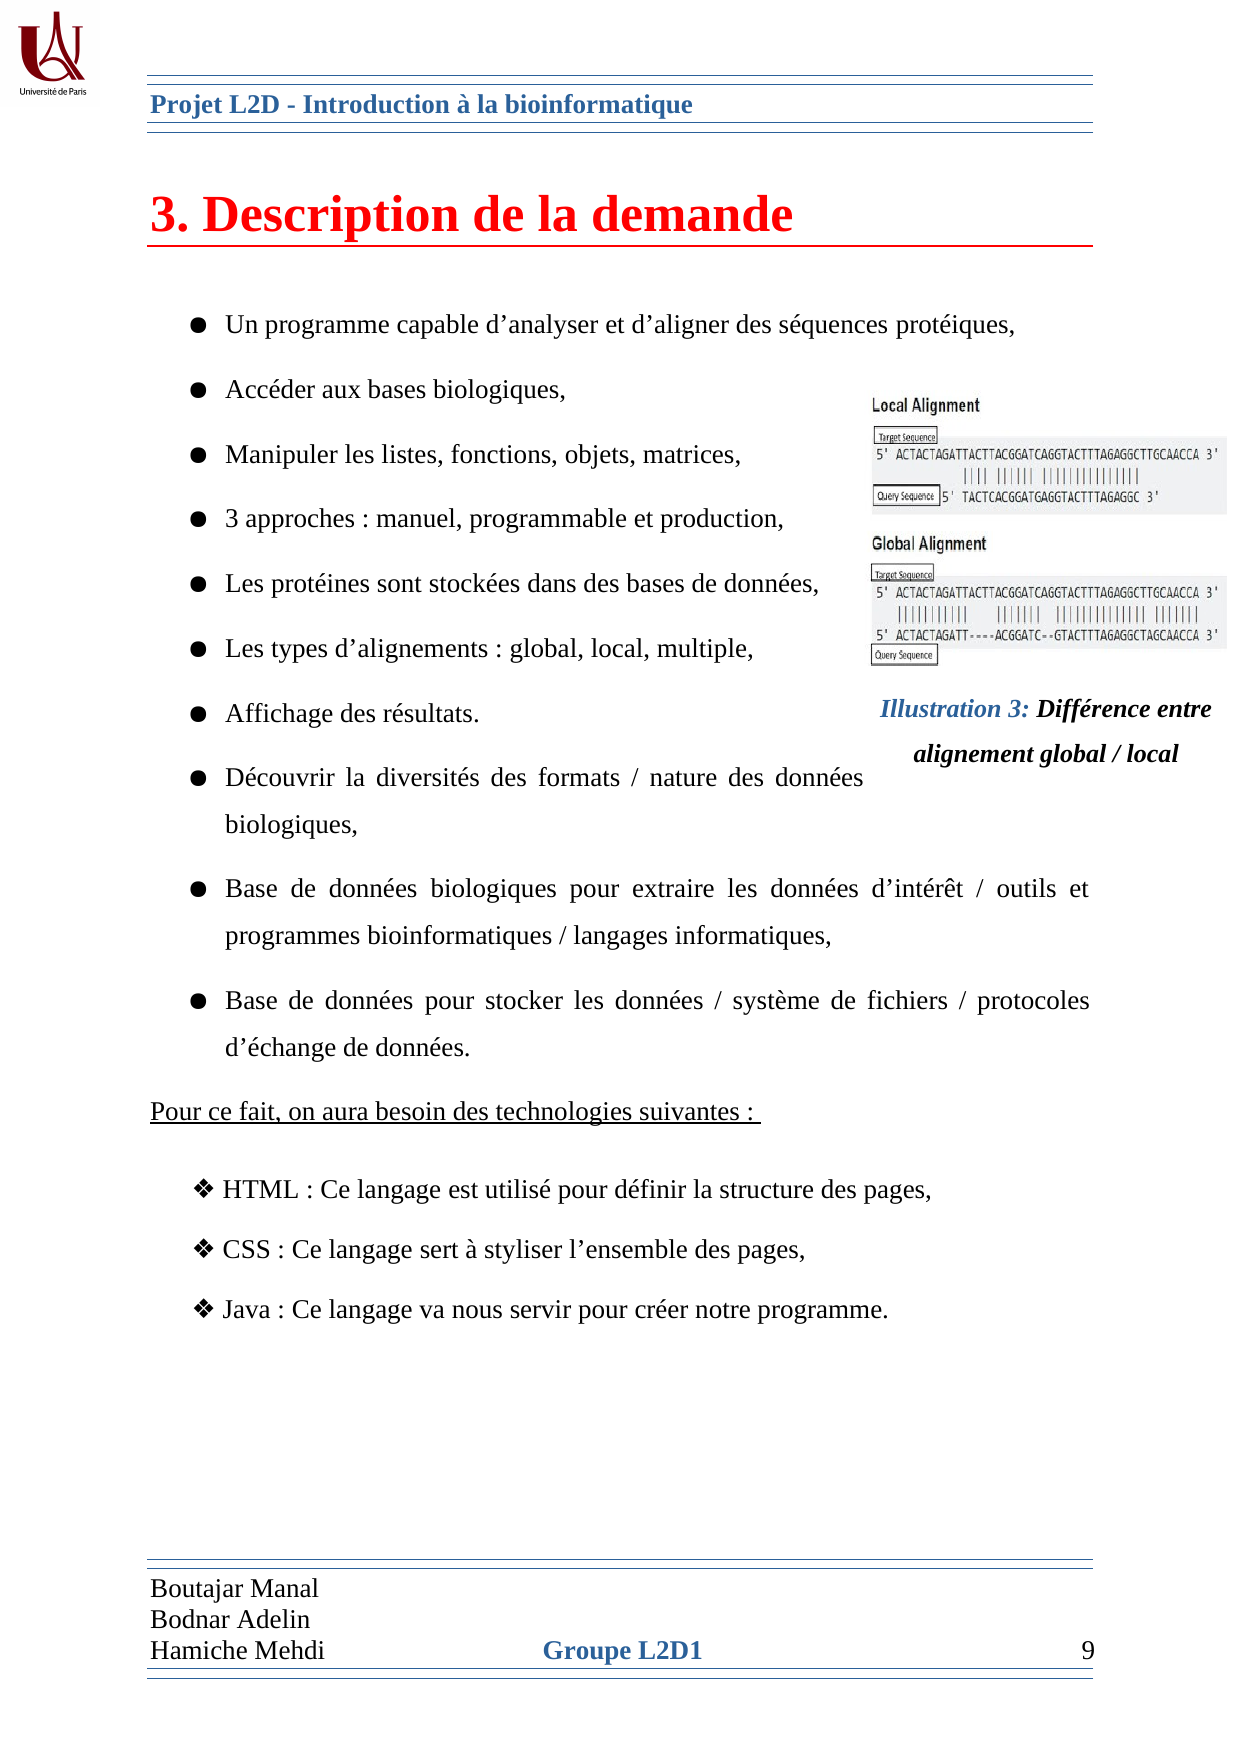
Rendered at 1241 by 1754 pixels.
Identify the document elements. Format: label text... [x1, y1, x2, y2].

list Affichage des résultats. [187, 697, 865, 728]
list Les types d’alignements : global, local, multiple, [187, 632, 864, 663]
list Manipuler les listes, fonctions, objets, matrices, [187, 438, 864, 469]
picture [0, 0, 101, 107]
list Accéder aux bases biologiques, [187, 373, 1227, 404]
list Base de données biologiques pour extraire les données d’intérêt / outils et programmes bioinformatiques / langages informatiques, [187, 873, 1090, 951]
subtitle 3. Description de la demande [147, 179, 1093, 245]
list Base de données pour stocker les données / système de fichiers / protocoles d’échange de données. [187, 984, 1090, 1062]
list Un programme capable d’analyser et d’aligner des séquences protéiques, [187, 308, 1090, 340]
list Illustration 3: Différence entre alignement global / local [865, 666, 1227, 768]
list ❖ Java : Ce langage va nous servir pour créer notre programme. [191, 1293, 1090, 1324]
list Découvrir la diversités des formats / nature des données biologiques, [187, 761, 1090, 839]
list ❖ CSS : Ce langage sert à styliser l’ensemble des pages, [191, 1233, 1090, 1264]
list ❖ HTML : Ce langage est utilisé pour définir la structure des pages, [191, 1173, 1090, 1204]
list 3 approches : manuel, programmable et production, [187, 503, 864, 534]
list Les protéines sont stockées dans des bases de données, [187, 567, 864, 598]
list Pour ce fait, on aura besoin des technologies suivantes : [150, 1095, 1090, 1126]
picture [864, 390, 1227, 666]
